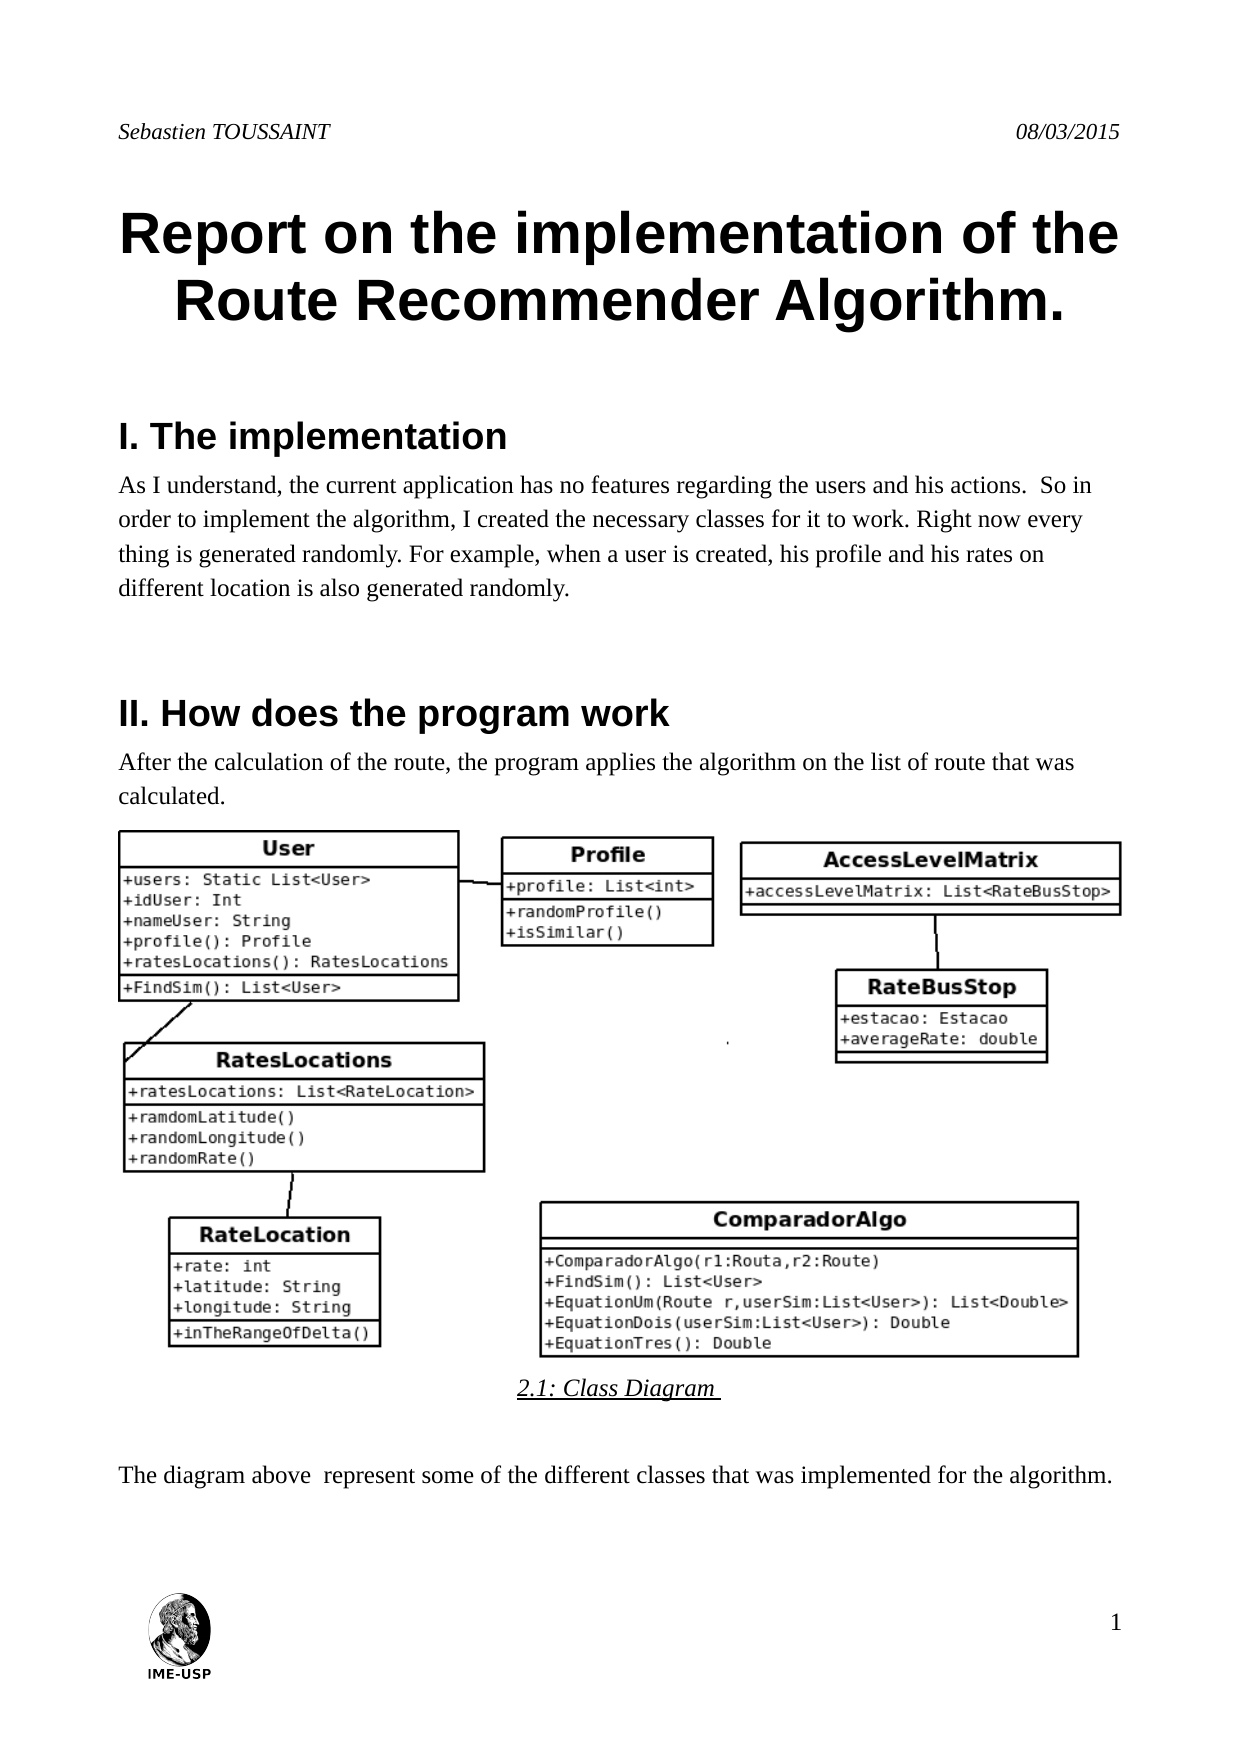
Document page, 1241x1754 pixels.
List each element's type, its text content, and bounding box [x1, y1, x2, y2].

subtitle II. How does the program work [118, 691, 1122, 734]
text After the calculation of the route, the program applies the algorithm on the list of route that was calculated. [118, 747, 1122, 810]
picture [118, 830, 1123, 1359]
text As I understand, the current application has no features regarding the users and his actions. So in order to implement the algorithm, I created the necessary classes for it to work. Right now every thing is generated randomly. For example, when a user is created, his profile and his rates on different location is also generated randomly. [118, 470, 1122, 602]
title Report on the implementation of the Route Recommender Algorithm. [118, 199, 1122, 333]
picture [148, 1593, 211, 1679]
text The diagram above represent some of the different classes that was implemented for the algorithm. [118, 1460, 1122, 1488]
text 2.1: Class Diagram [118, 1359, 1122, 1402]
subtitle I. The implementation [118, 414, 1122, 457]
